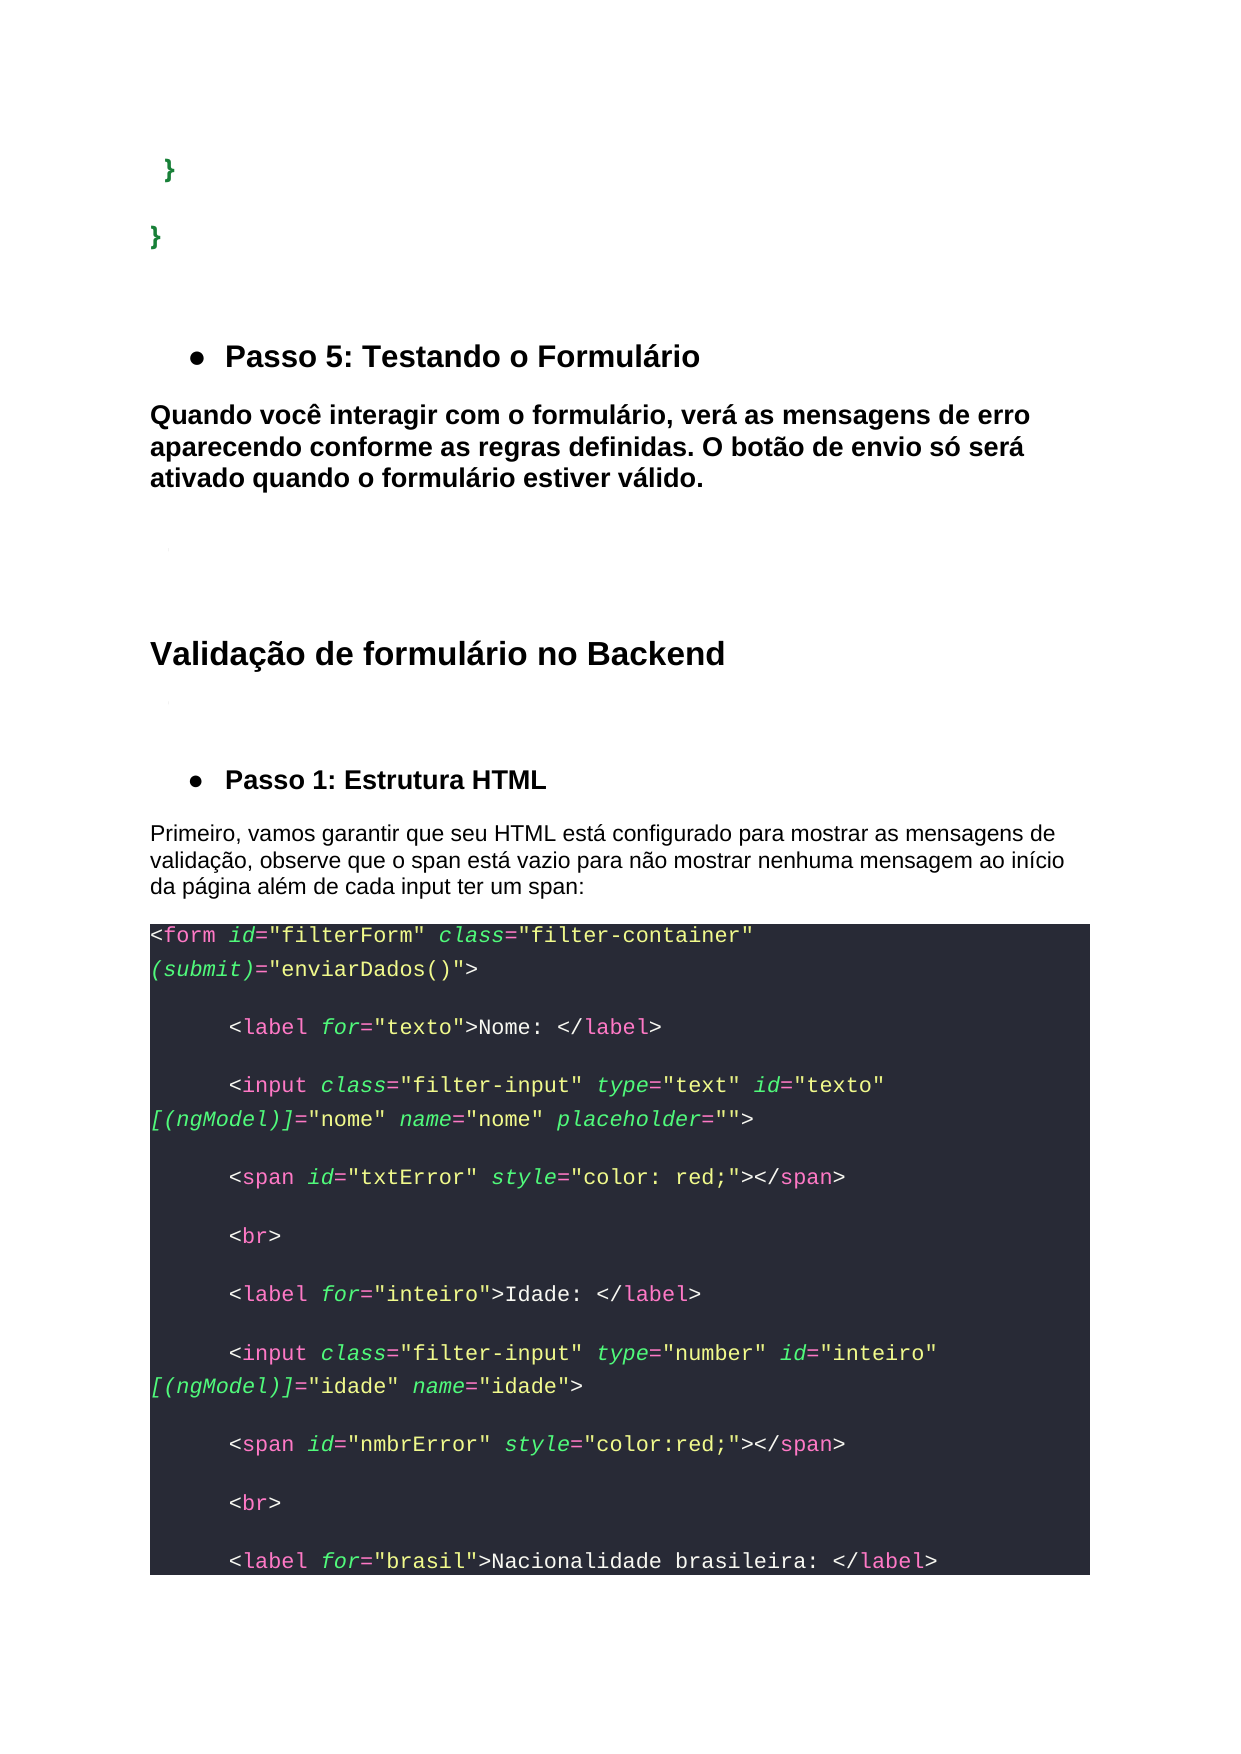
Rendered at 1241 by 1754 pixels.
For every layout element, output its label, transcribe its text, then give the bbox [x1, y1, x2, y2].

text <span id="nmbrError" style="color:red;"></span> [150, 1434, 1090, 1458]
subtitle Passo 5: Testando o Formulário [187, 338, 1090, 374]
text <label for="brasil">Nacionalidade brasileira: </label> [150, 1551, 1090, 1575]
subtitle } [150, 150, 1090, 187]
text <form id="filterForm" class="filter-container" (submit)="enviarDados()"> [150, 924, 1090, 982]
text <br> [150, 1225, 1090, 1250]
text <input class="filter-input" type="number" id="inteiro" [(ngModel)]="idade" name="idade"> [150, 1342, 1090, 1400]
text <label for="inteiro">Idade: </label> [150, 1283, 1090, 1308]
text Primeiro, vamos garantir que seu HTML está configurado para mostrar as mensagens de validação, observe que o span está vazio para não mostrar nenhuma mensagem ao início da página além de cada input ter um span: [150, 820, 1090, 899]
text <label for="texto">Nome: </label> [150, 1016, 1090, 1041]
text <span id="txtError" style="color: red;"></span> [150, 1166, 1090, 1191]
subtitle Validação de formulário no Backend [150, 634, 1090, 672]
subtitle } [150, 216, 1090, 253]
subtitle Passo 1: Estrutura HTML [187, 764, 1090, 795]
subtitle Quando você interagir com o formulário, verá as mensagens de erro aparecendo conforme as regras definidas. O botão de envio só será ativado quando o formulário estiver válido. [150, 399, 1090, 493]
text <input class="filter-input" type="text" id="texto" [(ngModel)]="nome" name="nome" placeholder=""> [150, 1074, 1090, 1133]
text <br> [150, 1492, 1090, 1517]
